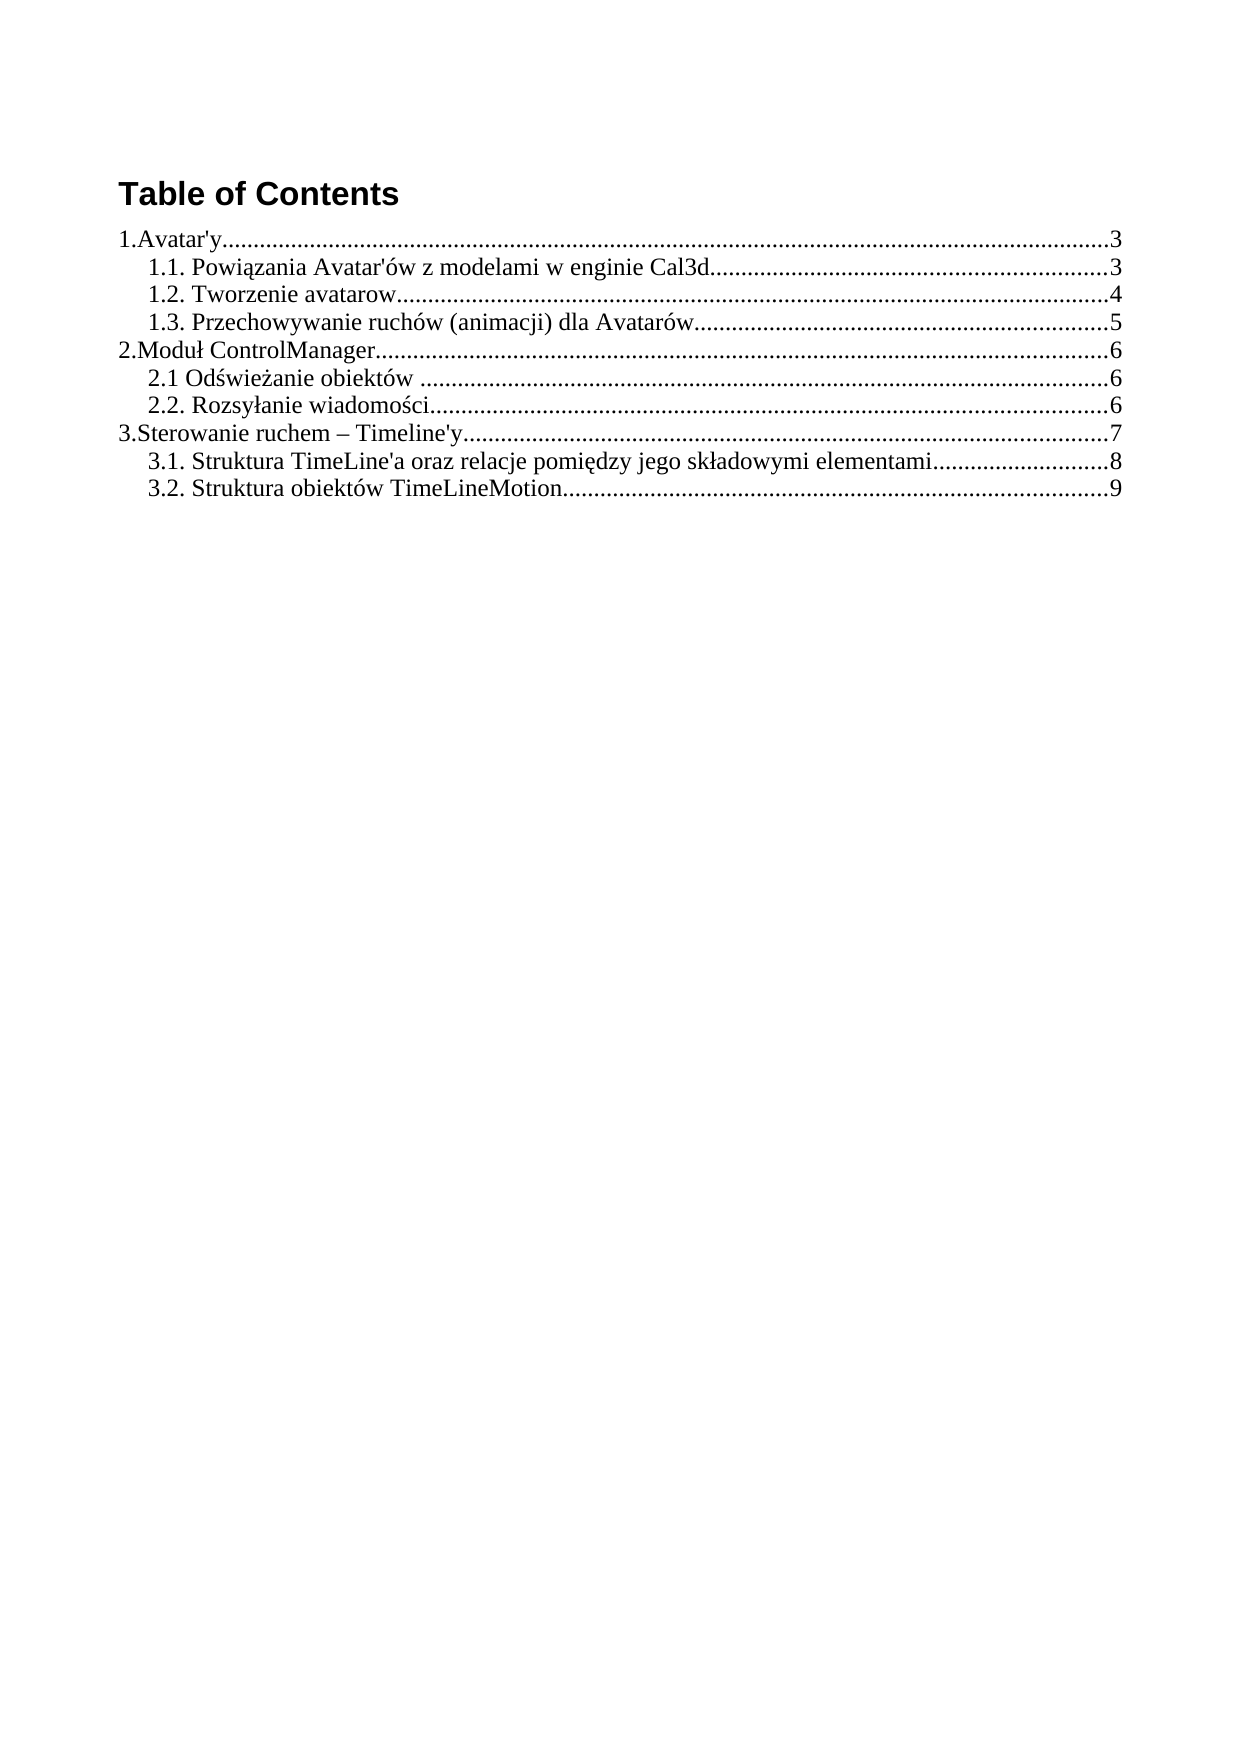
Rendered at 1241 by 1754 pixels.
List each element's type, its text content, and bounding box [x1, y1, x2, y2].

text 3.1. Struktura TimeLine'a oraz relacje pomiędzy jego składowymi elementami 8 [148, 447, 1122, 474]
text 1.Avatar'y 3 [118, 225, 1122, 253]
text 3.Sterowanie ruchem – Timeline'y 7 [118, 419, 1122, 447]
text 2.Moduł ControlManager 6 [118, 336, 1122, 364]
text 1.2. Tworzenie avatarow 4 [148, 281, 1122, 308]
subtitle Table of Contents [118, 175, 1122, 213]
text 3.2. Struktura obiektów TimeLineMotion 9 [148, 474, 1122, 502]
text 2.1 Odświeżanie obiektów 6 [148, 364, 1122, 391]
text 1.3. Przechowywanie ruchów (animacji) dla Avatarów 5 [148, 308, 1122, 336]
text 1.1. Powiązania Avatar'ów z modelami w enginie Cal3d 3 [148, 253, 1122, 281]
text 2.2. Rozsyłanie wiadomości 6 [148, 391, 1122, 419]
